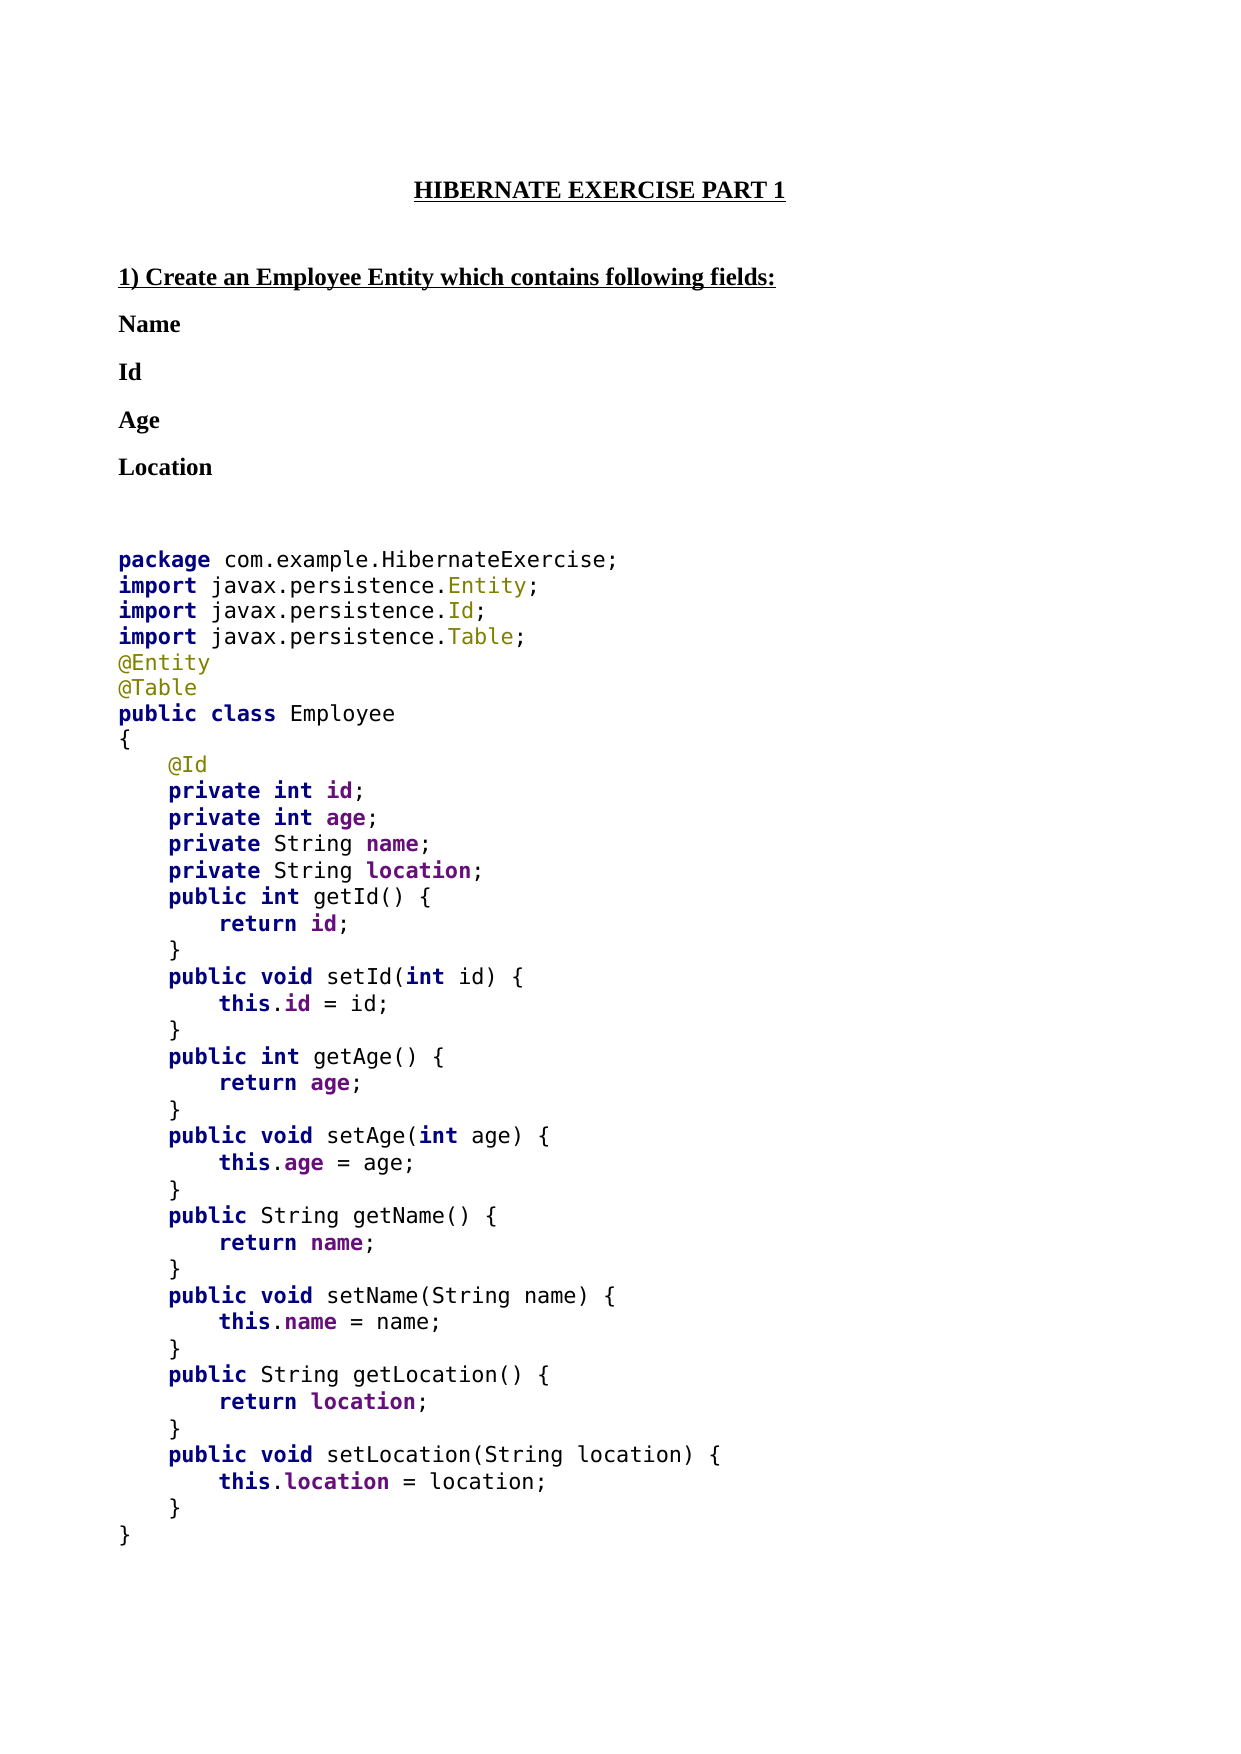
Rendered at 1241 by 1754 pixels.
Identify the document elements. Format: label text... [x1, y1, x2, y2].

text private String name; [118, 831, 1122, 858]
text private String location; [118, 858, 1122, 884]
text } [118, 1256, 1122, 1283]
text 1) Create an Employee Entity which contains following fields: [118, 262, 1122, 291]
text return age; [118, 1070, 1122, 1097]
text Name [118, 309, 1122, 338]
text public String getName() { [118, 1203, 1122, 1230]
text public class Employee [118, 701, 1122, 726]
text Id [118, 357, 1122, 386]
text this.name = name; [118, 1309, 1122, 1336]
text import javax.persistence.Entity; [118, 573, 1122, 598]
text } [118, 938, 1122, 964]
text this.age = age; [118, 1150, 1122, 1177]
text } [118, 1495, 1122, 1522]
text } [118, 1017, 1122, 1044]
text @Table [118, 675, 1122, 701]
text return location; [118, 1389, 1122, 1416]
text public int getAge() { [118, 1044, 1122, 1070]
text } [118, 1416, 1122, 1442]
text { [118, 726, 1122, 752]
text public int getId() { [118, 884, 1122, 911]
text import javax.persistence.Table; [118, 624, 1122, 649]
text this.id = id; [118, 991, 1122, 1017]
text } [118, 1177, 1122, 1203]
text } [118, 1336, 1122, 1363]
text private int age; [118, 805, 1122, 831]
text Location [118, 452, 1122, 481]
text @Id [118, 752, 1122, 778]
text return name; [118, 1230, 1122, 1256]
text package com.example.HibernateExercise; [118, 547, 1122, 573]
text @Entity [118, 649, 1122, 675]
text Age [118, 405, 1122, 433]
text public void setName(String name) { [118, 1283, 1122, 1309]
text import javax.persistence.Id; [118, 598, 1122, 624]
text return id; [118, 911, 1122, 938]
text } [118, 1097, 1122, 1123]
text public String getLocation() { [118, 1363, 1122, 1389]
text public void setAge(int age) { [118, 1123, 1122, 1150]
text this.location = location; [118, 1469, 1122, 1495]
text public void setId(int id) { [118, 964, 1122, 991]
text private int id; [118, 778, 1122, 805]
text } [118, 1522, 1122, 1547]
text HIBERNATE EXERCISE PART 1 [118, 176, 1122, 204]
text public void setLocation(String location) { [118, 1442, 1122, 1469]
